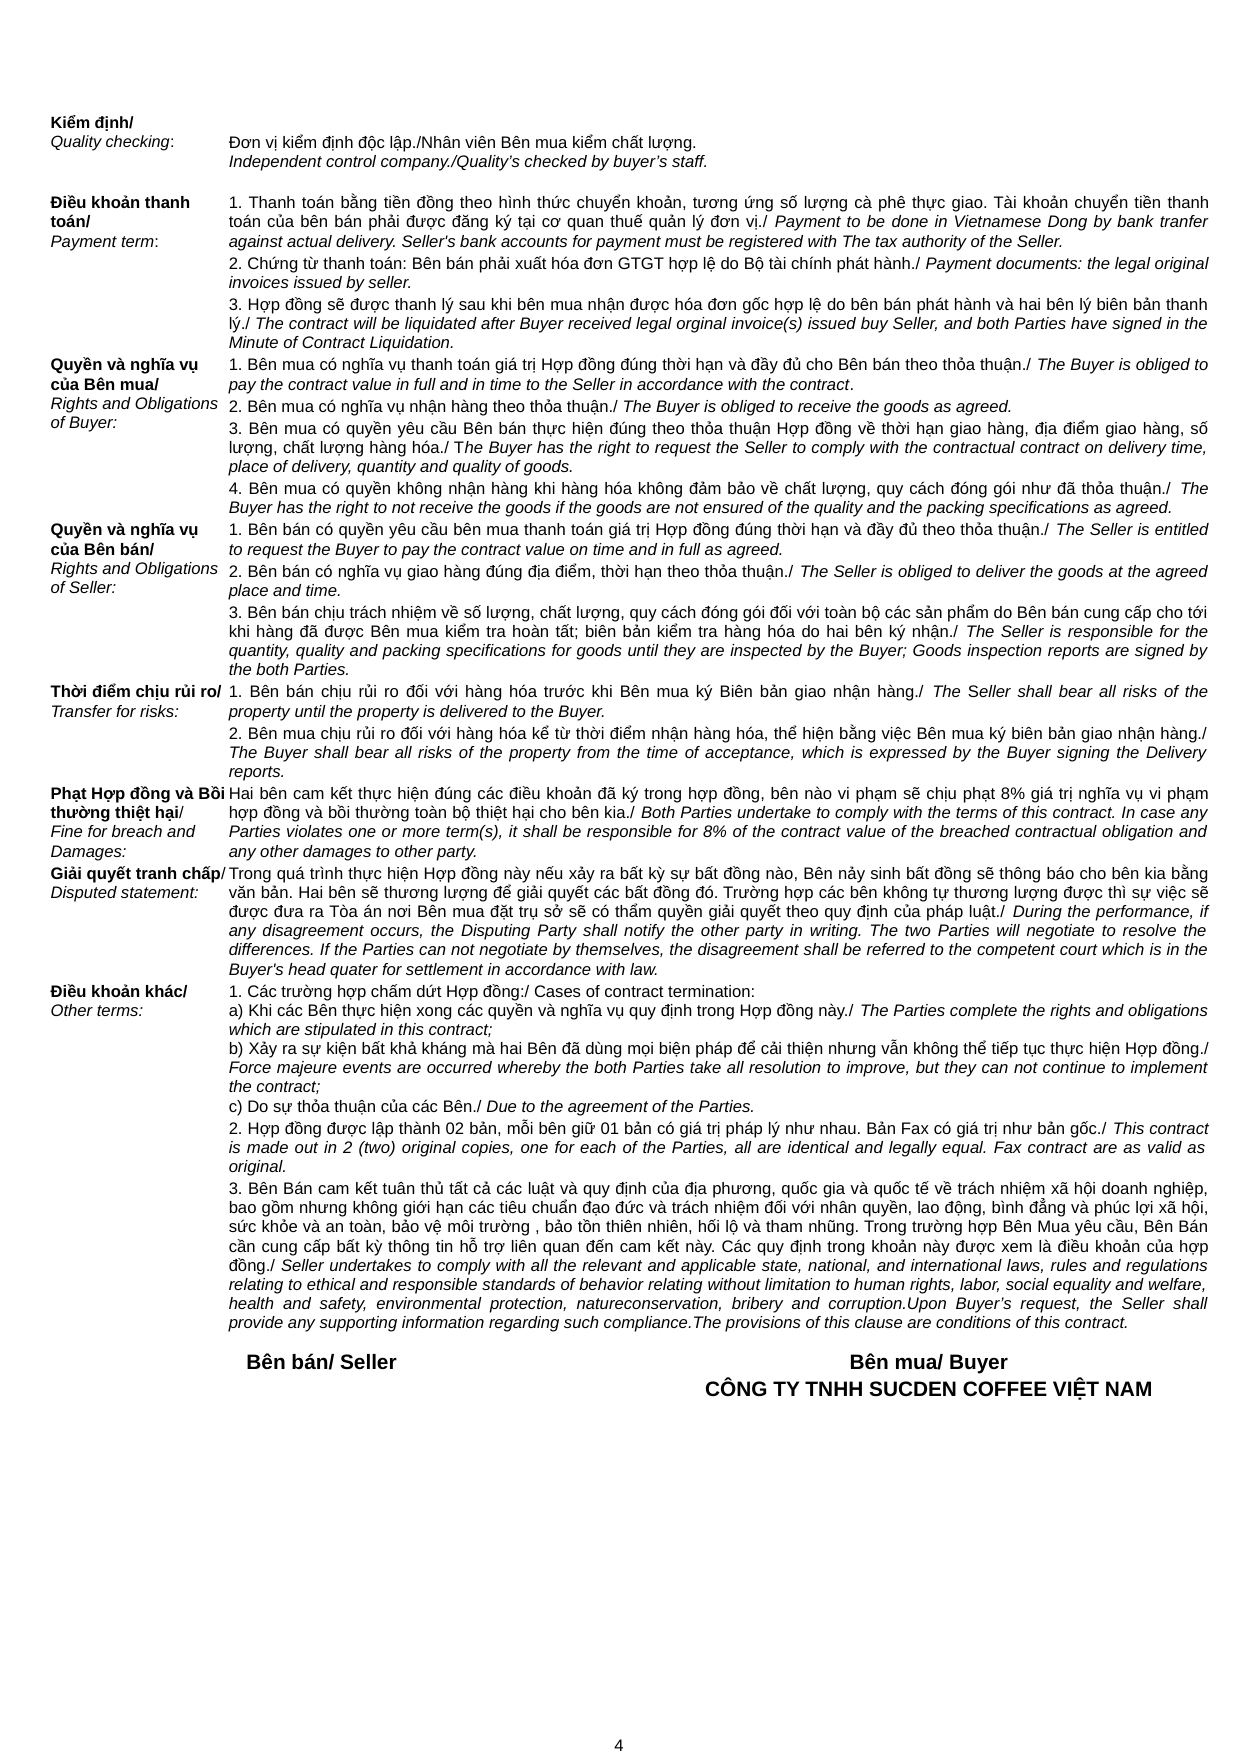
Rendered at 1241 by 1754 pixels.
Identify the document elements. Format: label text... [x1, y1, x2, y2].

table_cell 3. Bên bán chịu trách nhiệm về số lượng, chất lượng, quy cách đóng gói đối với toàn bộ các sản phẩm do Bên bán cung cấp cho tới khi hàng đã được Bên mua kiểm tra hoàn tất; biên bản kiểm tra hàng hóa do hai bên ký nhận./ The Seller is responsible for the quantity, quality and packing specifications for goods until they are inspected by the Buyer; Goods inspection reports are signed by the both Parties. [227, 601, 1211, 681]
table_cell <choose> <when test="o.delivery_place_id.name in ( 'Factory - BMT','Pacorini - DN','Katoen - LT','Katoen - AP')"> Bên bán chịu/ To be arranged by Seller. </when> <otherwise> Bên mua chịu/ To be arranged by Buyer. </otherwise> </choose> [227, 72, 1211, 112]
table_cell Quyền và nghĩa vụ của Bên mua/ Rights and Obligations of Buyer: [49, 354, 227, 519]
table_cell Thời điểm chịu rủi ro/ Transfer for risks: [49, 681, 227, 782]
table_cell Bên mua/ Buyer [646, 1348, 1211, 1375]
table_cell Giải quyết tranh chấp/ Disputed statement: [49, 862, 227, 980]
table_cell 4. Bên mua có quyền không nhận hàng khi hàng hóa không đảm bảo về chất lượng, quy cách đóng gói như đã thỏa thuận./ The Buyer has the right to not receive the goods if the goods are not ensured of the quality and the packing specifications as agreed. [227, 478, 1211, 519]
table_cell Kiểm định/ Quality checking: [49, 112, 227, 192]
table_cell Điều khoản thanh toán/ Payment term: [49, 192, 227, 354]
table_cell 1. Bên bán có quyền yêu cầu bên mua thanh toán giá trị Hợp đồng đúng thời hạn và đầy đủ theo thỏa thuận./ The Seller is entitled to request the Buyer to pay the contract value on time and in full as agreed. [227, 519, 1211, 560]
table_cell 2. Bên mua có nghĩa vụ nhận hàng theo thỏa thuận./ The Buyer is obliged to receive the goods as agreed. [227, 395, 1211, 417]
table_cell 2. Chứng từ thanh toán: Bên bán phải xuất hóa đơn GTGT hợp lệ do Bộ tài chính phát hành./ Payment documents: the legal original invoices issued by seller. [227, 252, 1211, 293]
table_cell 3. Bên Bán cam kết tuân thủ tất cả các luật và quy định của địa phương, quốc gia và quốc tế về trách nhiệm xã hội doanh nghiệp, bao gồm nhưng không giới hạn các tiêu chuẩn đạo đức và trách nhiệm đối với nhân quyền, lao động, bình đẳng và phúc lợi xã hội, sức khỏe và an toàn, bảo vệ môi trường , bảo tồn thiên nhiên, hối lộ và tham nhũng. Trong trường hợp Bên Mua yêu cầu, Bên Bán cần cung cấp bất kỳ thông tin hỗ trợ liên quan đến cam kết này. Các quy định trong khoản này được xem là điều khoản của hợp đồng./ Seller undertakes to comply with all the relevant and applicable state, national, and international laws, rules and regulations relating to ethical and responsible standards of behavior relating without limitation to human rights, labor, social equality and welfare, health and safety, environmental protection, natureconservation, bribery and corruption.Upon Buyer’s request, the Seller shall provide any supporting information regarding such compliance.The provisions of this clause are conditions of this contract. [227, 1178, 1211, 1334]
table_cell 3. Bên mua có quyền yêu cầu Bên bán thực hiện đúng theo thỏa thuận Hợp đồng về thời hạn giao hàng, địa điểm giao hàng, số lượng, chất lượng hàng hóa./ The Buyer has the right to request the Seller to comply with the contractual contract on delivery time, place of delivery, quantity and quality of goods. [227, 417, 1211, 477]
text </if> [77, 1402, 1164, 1421]
table_cell 2. Bên mua chịu rủi ro đối với hàng hóa kể từ thời điểm nhận hàng hóa, thể hiện bằng việc Bên mua ký biên bản giao nhận hàng./ The Buyer shall bear all risks of the property from the time of acceptance, which is expressed by the Buyer signing the Delivery reports. [227, 722, 1211, 782]
table_cell Quyền và nghĩa vụ của Bên bán/ Rights and Obligations of Seller: [49, 519, 227, 681]
table_cell 2. Bên bán có nghĩa vụ giao hàng đúng địa điểm, thời hạn theo thỏa thuận./ The Seller is obliged to deliver the goods at the agreed place and time. [227, 560, 1211, 601]
table_cell [594, 1348, 646, 1375]
table_cell 2. Hợp đồng được lập thành 02 bản, mỗi bên giữ 01 bản có giá trị pháp lý như nhau. Bản Fax có giá trị như bản gốc./ This contract is made out in 2 (two) original copies, one for each of the Parties, all are identical and legally equal. Fax contract are as valid as original. [227, 1117, 1211, 1177]
table_cell 1. Thanh toán bằng tiền đồng theo hình thức chuyển khoản, tương ứng số lượng cà phê thực giao. Tài khoản chuyển tiền thanh toán của bên bán phải được đăng ký tại cơ quan thuế quản lý đơn vị./ Payment to be done in Vietnamese Dong by bank tranfer against actual delivery. Seller's bank accounts for payment must be registered with The tax authority of the Seller. [227, 192, 1211, 252]
table_cell 3. Hợp đồng sẽ được thanh lý sau khi bên mua nhận được hóa đơn gốc hợp lệ do bên bán phát hành và hai bên lý biên bản thanh lý./ The contract will be liquidated after Buyer received legal orginal invoice(s) issued buy Seller, and both Parties have signed in the Minute of Contract Liquidation. [227, 293, 1211, 354]
table_cell [49, 72, 227, 112]
table_cell Điều khoản khác/ Other terms: [49, 980, 227, 1334]
table_cell [594, 1375, 646, 1402]
table_cell 1. Bên mua có nghĩa vụ thanh toán giá trị Hợp đồng đúng thời hạn và đầy đủ cho Bên bán theo thỏa thuận./ The Buyer is obliged to pay the contract value in full and in time to the Seller in accordance with the contract. [227, 354, 1211, 395]
table_cell CÔNG TY TNHH SUCDEN COFFEE VIỆT NAM [646, 1375, 1211, 1402]
table_cell <choose> Đơn vị kiểm định độc lập./Nhân viên Bên mua kiểm chất lượng. Independent control company./Quality’s checked by buyer’s staff. </choose> [227, 112, 1211, 192]
table_cell 1. Các trường hợp chấm dứt Hợp đồng:/ Cases of contract termination: a) Khi các Bên thực hiện xong các quyền và nghĩa vụ quy định trong Hợp đồng này./ The Parties complete the rights and obligations which are stipulated in this contract; b) Xảy ra sự kiện bất khả kháng mà hai Bên đã dùng mọi biện pháp để cải thiện nhưng vẫn không thể tiếp tục thực hiện Hợp đồng./ Force majeure events are occurred whereby the both Parties take all resolution to improve, but they can not continue to implement the contract; c) Do sự thỏa thuận của các Bên./ Due to the agreement of the Parties. [227, 980, 1211, 1117]
table_cell 1. Bên bán chịu rủi ro đối với hàng hóa trước khi Bên mua ký Biên bản giao nhận hàng./ The Seller shall bear all risks of the property until the property is delivered to the Buyer. [227, 681, 1211, 722]
table_cell Hai bên cam kết thực hiện đúng các điều khoản đã ký trong hợp đồng, bên nào vi phạm sẽ chịu phạt 8% giá trị nghĩa vụ vi phạm hợp đồng và bồi thường toàn bộ thiệt hại cho bên kia./ Both Parties undertake to comply with the terms of this contract. In case any Parties violates one or more term(s), it shall be responsible for 8% of the contract value of the breached contractual obligation and any other damages to other party. [227, 783, 1211, 862]
table_cell Trong quá trình thực hiện Hợp đồng này nếu xảy ra bất kỳ sự bất đồng nào, Bên nảy sinh bất đồng sẽ thông báo cho bên kia bằng văn bản. Hai bên sẽ thương lượng để giải quyết các bất đồng đó. Trường hợp các bên không tự thương lượng được thì sự việc sẽ được đưa ra Tòa án nơi Bên mua đặt trụ sở sẽ có thẩm quyền giải quyết theo quy định của pháp luật./ During the performance, if any disagreement occurs, the Disputing Party shall notify the other party in writing. The two Parties will negotiate to resolve the differences. If the Parties can not negotiate by themselves, the disagreement shall be referred to the competent court which is in the Buyer's head quater for settlement in accordance with law. [227, 862, 1211, 980]
table_cell Bên bán/ Seller [49, 1348, 594, 1375]
table_cell [49, 1334, 1211, 1348]
table_cell <o.partner_id.name> [49, 1375, 594, 1402]
table_cell Phạt Hợp đồng và Bồi thường thiệt hại/ Fine for breach and Damages: [49, 783, 227, 862]
